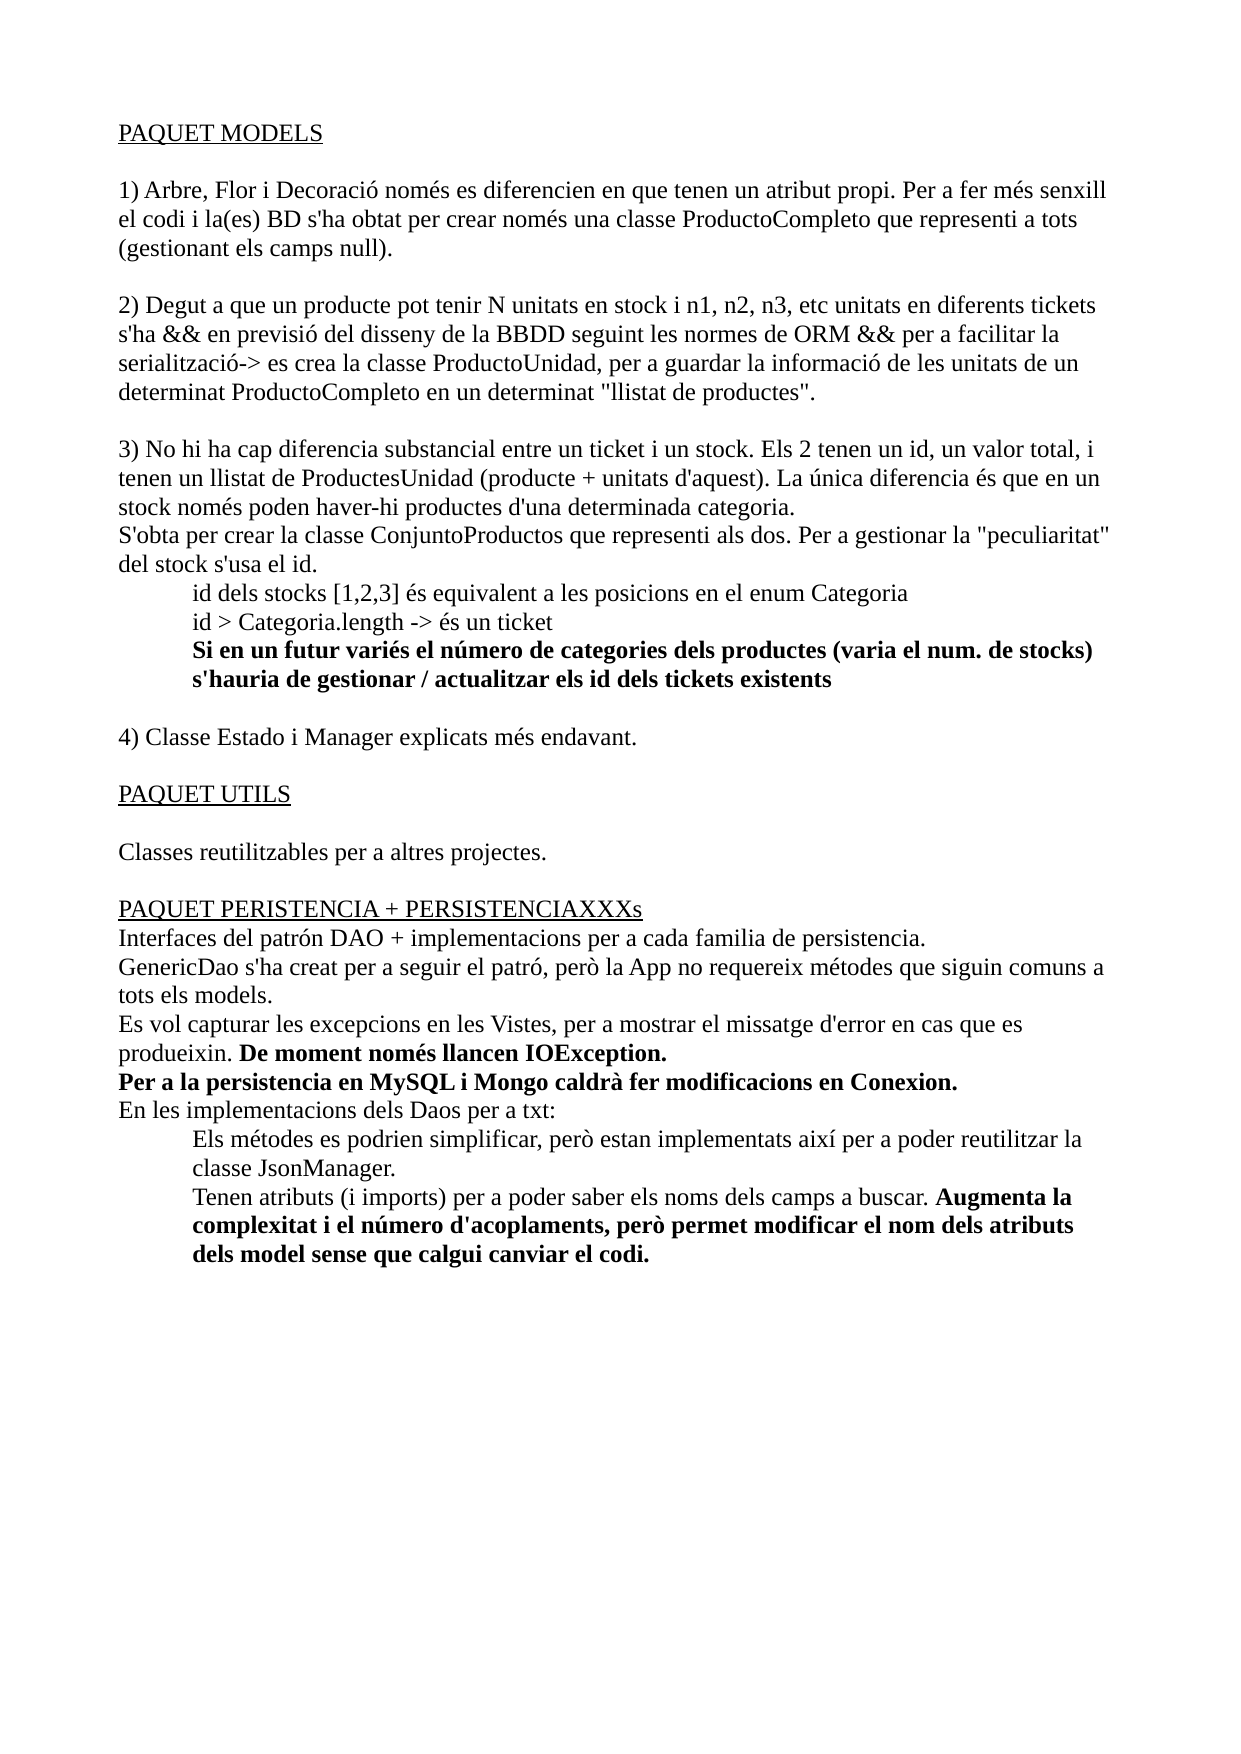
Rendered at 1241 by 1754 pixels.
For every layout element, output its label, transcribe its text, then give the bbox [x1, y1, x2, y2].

text S'obta per crear la classe ConjuntoProductos que representi als dos. Per a gestionar la "peculiaritat" del stock s'usa el id. [118, 521, 1122, 578]
text GenericDao s'ha creat per a seguir el patró, però la App no requereix métodes que siguin comuns a tots els models. [118, 952, 1122, 1009]
text PAQUET UTILS [118, 779, 1122, 808]
text Si en un futur variés el número de categories dels productes (varia el num. de stocks) s'hauria de gestionar / actualitzar els id dels tickets existents [118, 636, 1122, 693]
text Interfaces del patrón DAO + implementacions per a cada familia de persistencia. [118, 923, 1122, 952]
text Tenen atributs (i imports) per a poder saber els noms dels camps a buscar. Augmenta la complexitat i el número d'acoplaments, però permet modificar el nom dels atributs dels model sense que calgui canviar el codi. [118, 1182, 1122, 1268]
text 2) Degut a que un producte pot tenir N unitats en stock i n1, n2, n3, etc unitats en diferents tickets s'ha && en previsió del disseny de la BBDD seguint les normes de ORM && per a facilitar la serialització-> es crea la classe ProductoUnidad, per a guardar la informació de les unitats de un determinat ProductoCompleto en un determinat "llistat de productes". [118, 291, 1122, 406]
text Per a la persistencia en MySQL i Mongo caldrà fer modificacions en Conexion. [118, 1067, 1122, 1096]
text id > Categoria.length -> és un ticket [118, 607, 1122, 636]
text 1) Arbre, Flor i Decoració només es diferencien en que tenen un atribut propi. Per a fer més senxill el codi i la(es) BD s'ha obtat per crear només una classe ProductoCompleto que representi a tots (gestionant els camps null). [118, 176, 1122, 262]
text 3) No hi ha cap diferencia substancial entre un ticket i un stock. Els 2 tenen un id, un valor total, i tenen un llistat de ProductesUnidad (producte + unitats d'aquest). La única diferencia és que en un stock només poden haver-hi productes d'una determinada categoria. [118, 434, 1122, 521]
text Es vol capturar les excepcions en les Vistes, per a mostrar el missatge d'error en cas que es produeixin. De moment només llancen IOException. [118, 1009, 1122, 1067]
text Classes reutilitzables per a altres projectes. [118, 837, 1122, 866]
text En les implementacions dels Daos per a txt: [118, 1096, 1122, 1124]
text Els métodes es podrien simplificar, però estan implementats així per a poder reutilitzar la classe JsonManager. [118, 1124, 1122, 1182]
text 4) Classe Estado i Manager explicats més endavant. [118, 722, 1122, 751]
text PAQUET MODELS [118, 118, 1122, 147]
text id dels stocks [1,2,3] és equivalent a les posicions en el enum Categoria [118, 578, 1122, 607]
text PAQUET PERISTENCIA + PERSISTENCIAXXXs [118, 894, 1122, 923]
